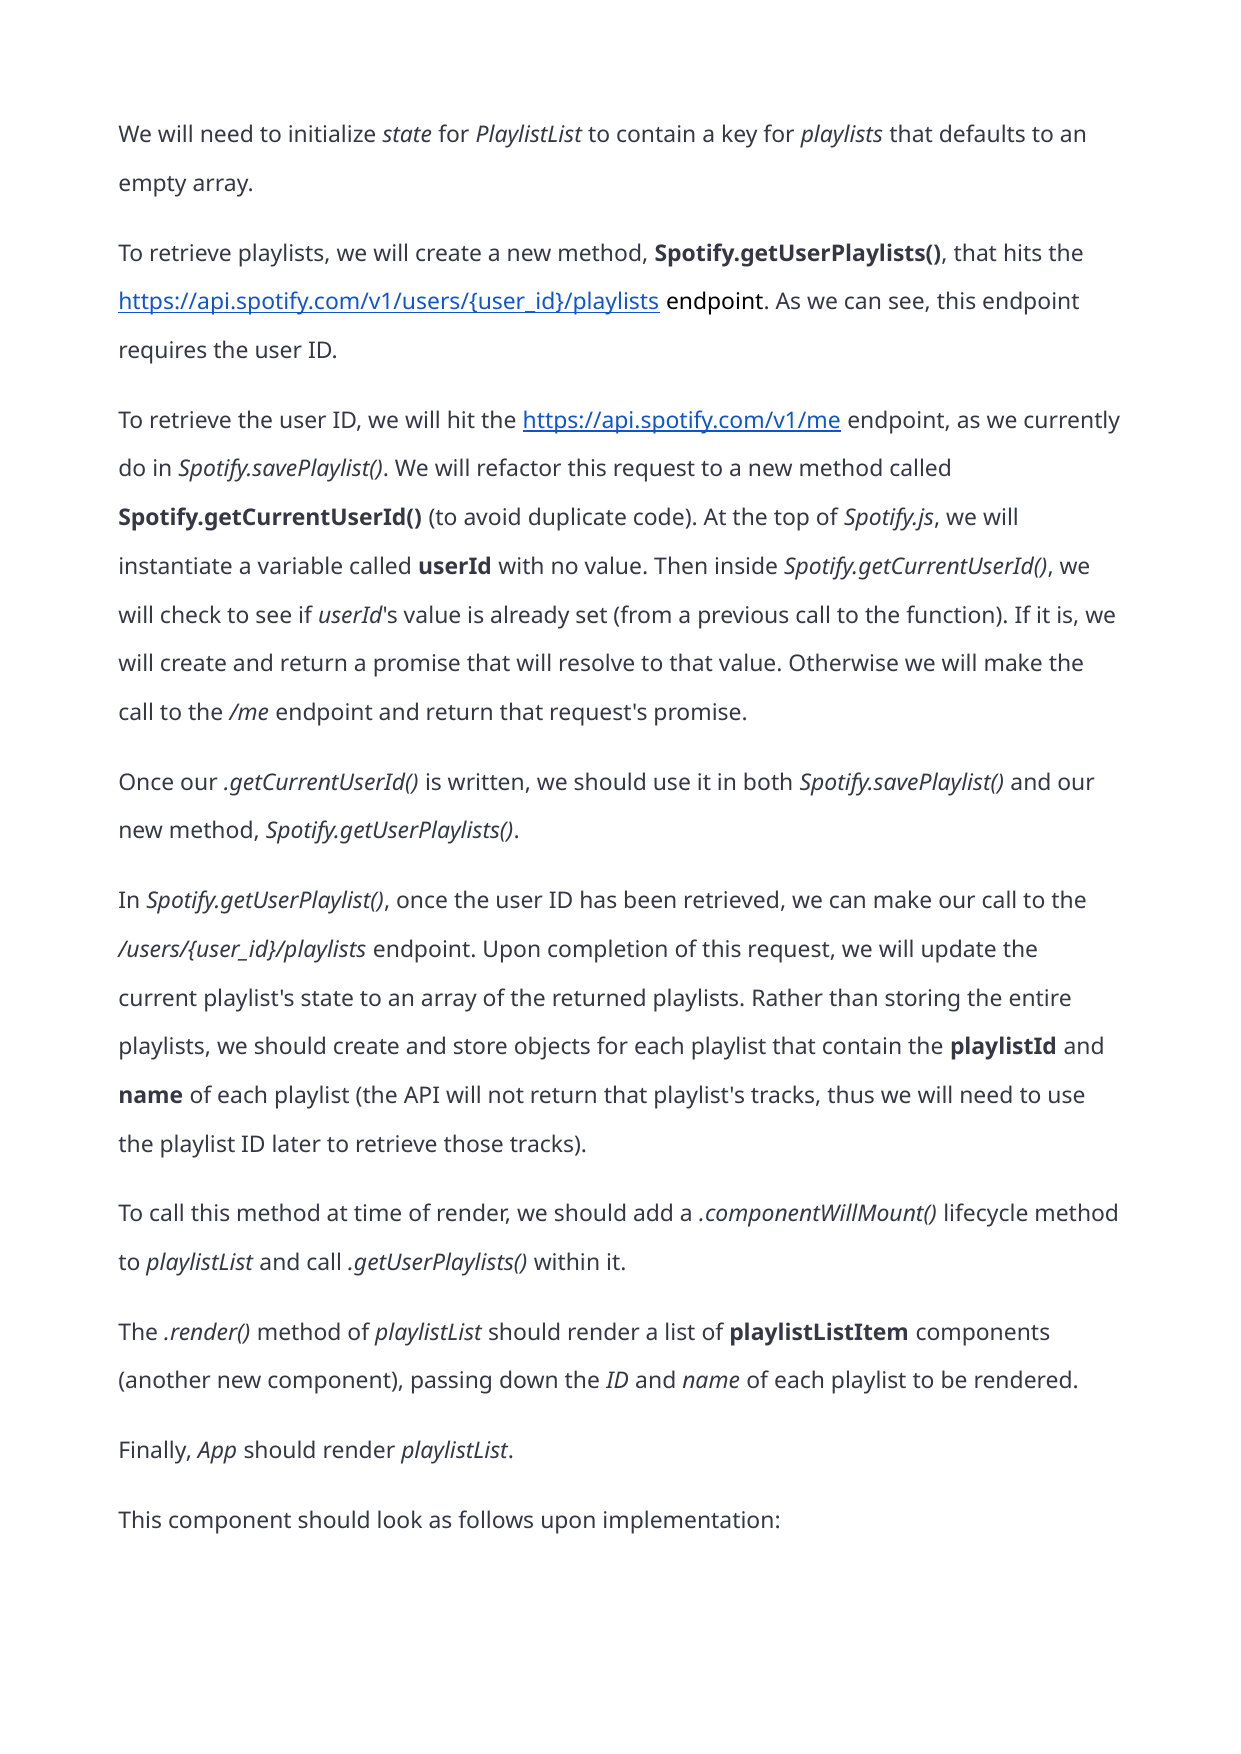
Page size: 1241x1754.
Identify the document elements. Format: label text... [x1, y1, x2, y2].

text Once our .getCurrentUserId() is written, we should use it in both Spotify.savePlaylist() and our new method, Spotify.getUserPlaylists(). [118, 766, 1122, 846]
text In Spotify.getUserPlaylist(), once the user ID has been retrieved, we can make our call to the /users/{user_id}/playlists endpoint. Upon completion of this request, we will update the current playlist's state to an array of the returned playlists. Rather than storing the entire playlists, we should create and store objects for each playlist that contain the playlistId and name of each playlist (the API will not return that playlist's tracks, thus we will need to use the playlist ID later to retrieve those tracks). [118, 884, 1122, 1159]
text To retrieve the user ID, we will hit the https://api.spotify.com/v1/me endpoint, as we currently do in Spotify.savePlaylist(). We will refactor this request to a new method called Spotify.getCurrentUserId() (to avoid duplicate code). At the top of Spotify.js, we will instantiate a variable called userId with no value. Then inside Spotify.getCurrentUserId(), we will check to see if userId's value is already set (from a previous call to the function). If it is, we will create and return a promise that will resolve to that value. Otherwise we will make the call to the /me endpoint and return that request's promise. [118, 403, 1122, 727]
text Finally, App should render playlistList. [118, 1434, 1122, 1465]
text To retrieve playlists, we will create a new method, Spotify.getUserPlaylists(), that hits the https://api.spotify.com/v1/users/{user_id}/playlists endpoint. As we can see, this endpoint requires the user ID. [118, 236, 1122, 365]
text We will need to initialize state for PlaylistList to contain a key for playlists that defaults to an empty array. [118, 118, 1122, 198]
text The .render() method of playlistList should render a list of playlistListItem components (another new component), passing down the ID and name of each playlist to be rendered. [118, 1316, 1122, 1396]
text This component should look as follows upon implementation: [118, 1503, 1122, 1535]
text To call this method at time of render, we should add a .componentWillMount() lifecycle method to playlistList and call .getUserPlaylists() within it. [118, 1197, 1122, 1277]
